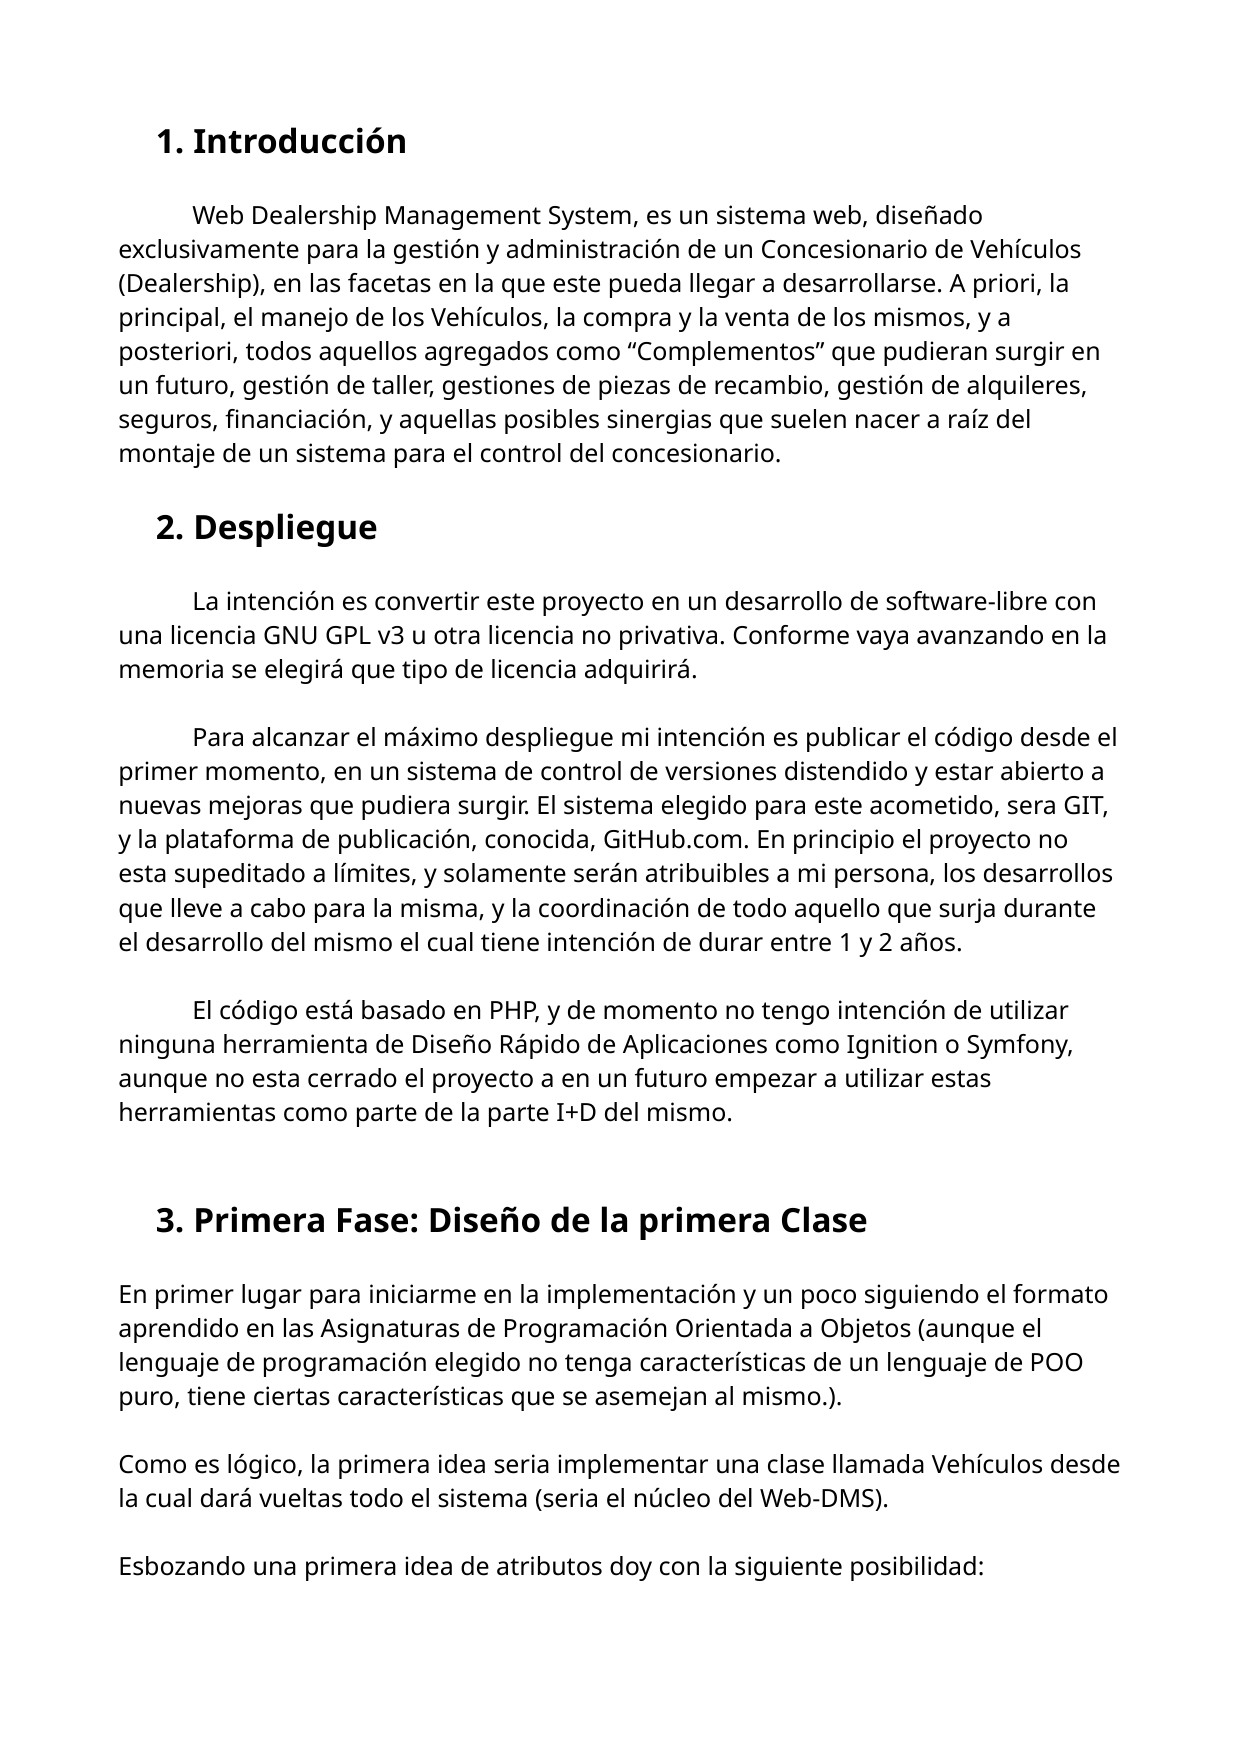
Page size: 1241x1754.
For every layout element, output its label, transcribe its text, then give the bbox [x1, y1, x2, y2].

text Web Dealership Management System, es un sistema web, diseñado exclusivamente para la gestión y administración de un Concesionario de Vehículos (Dealership), en las facetas en la que este pueda llegar a desarrollarse. A priori, la principal, el manejo de los Vehículos, la compra y la venta de los mismos, y a posteriori, todos aquellos agregados como “Complementos” que pudieran surgir en un futuro, gestión de taller, gestiones de piezas de recambio, gestión de alquileres, seguros, financiación, y aquellas posibles sinergias que suelen nacer a raíz del montaje de un sistema para el control del concesionario. [118, 198, 1122, 470]
text En primer lugar para iniciarme en la implementación y un poco siguiendo el formato aprendido en las Asignaturas de Programación Orientada a Objetos (aunque el lenguaje de programación elegido no tenga características de un lenguaje de POO puro, tiene ciertas características que se asemejan al mismo.). [118, 1276, 1122, 1412]
text La intención es convertir este proyecto en un desarrollo de software-libre con una licencia GNU GPL v3 u otra licencia no privativa. Conforme vaya avanzando en la memoria se elegirá que tipo de licencia adquirirá. [118, 584, 1122, 686]
text Como es lógico, la primera idea seria implementar una clase llamada Vehículos desde la cual dará vueltas todo el sistema (seria el núcleo del Web-DMS). [118, 1447, 1122, 1515]
text Esbozando una primera idea de atributos doy con la siguiente posibilidad: [118, 1549, 1122, 1583]
text El código está basado en PHP, y de momento no tengo intención de utilizar ninguna herramienta de Diseño Rápido de Aplicaciones como Ignition o Symfony, aunque no esta cerrado el proyecto a en un futuro empezar a utilizar estas herramientas como parte de la parte I+D del mismo. [118, 992, 1122, 1129]
list Despliegue [156, 504, 1122, 549]
list Introducción [156, 118, 1122, 163]
text Para alcanzar el máximo despliegue mi intención es publicar el código desde el primer momento, en un sistema de control de versiones distendido y estar abierto a nuevas mejoras que pudiera surgir. El sistema elegido para este acometido, sera GIT, y la plataforma de publicación, conocida, GitHub.com. En principio el proyecto no esta supeditado a límites, y solamente serán atribuibles a mi persona, los desarrollos que lleve a cabo para la misma, y la coordinación de todo aquello que surja durante el desarrollo del mismo el cual tiene intención de durar entre 1 y 2 años. [118, 720, 1122, 958]
list Primera Fase: Diseño de la primera Clase [156, 1197, 1122, 1242]
